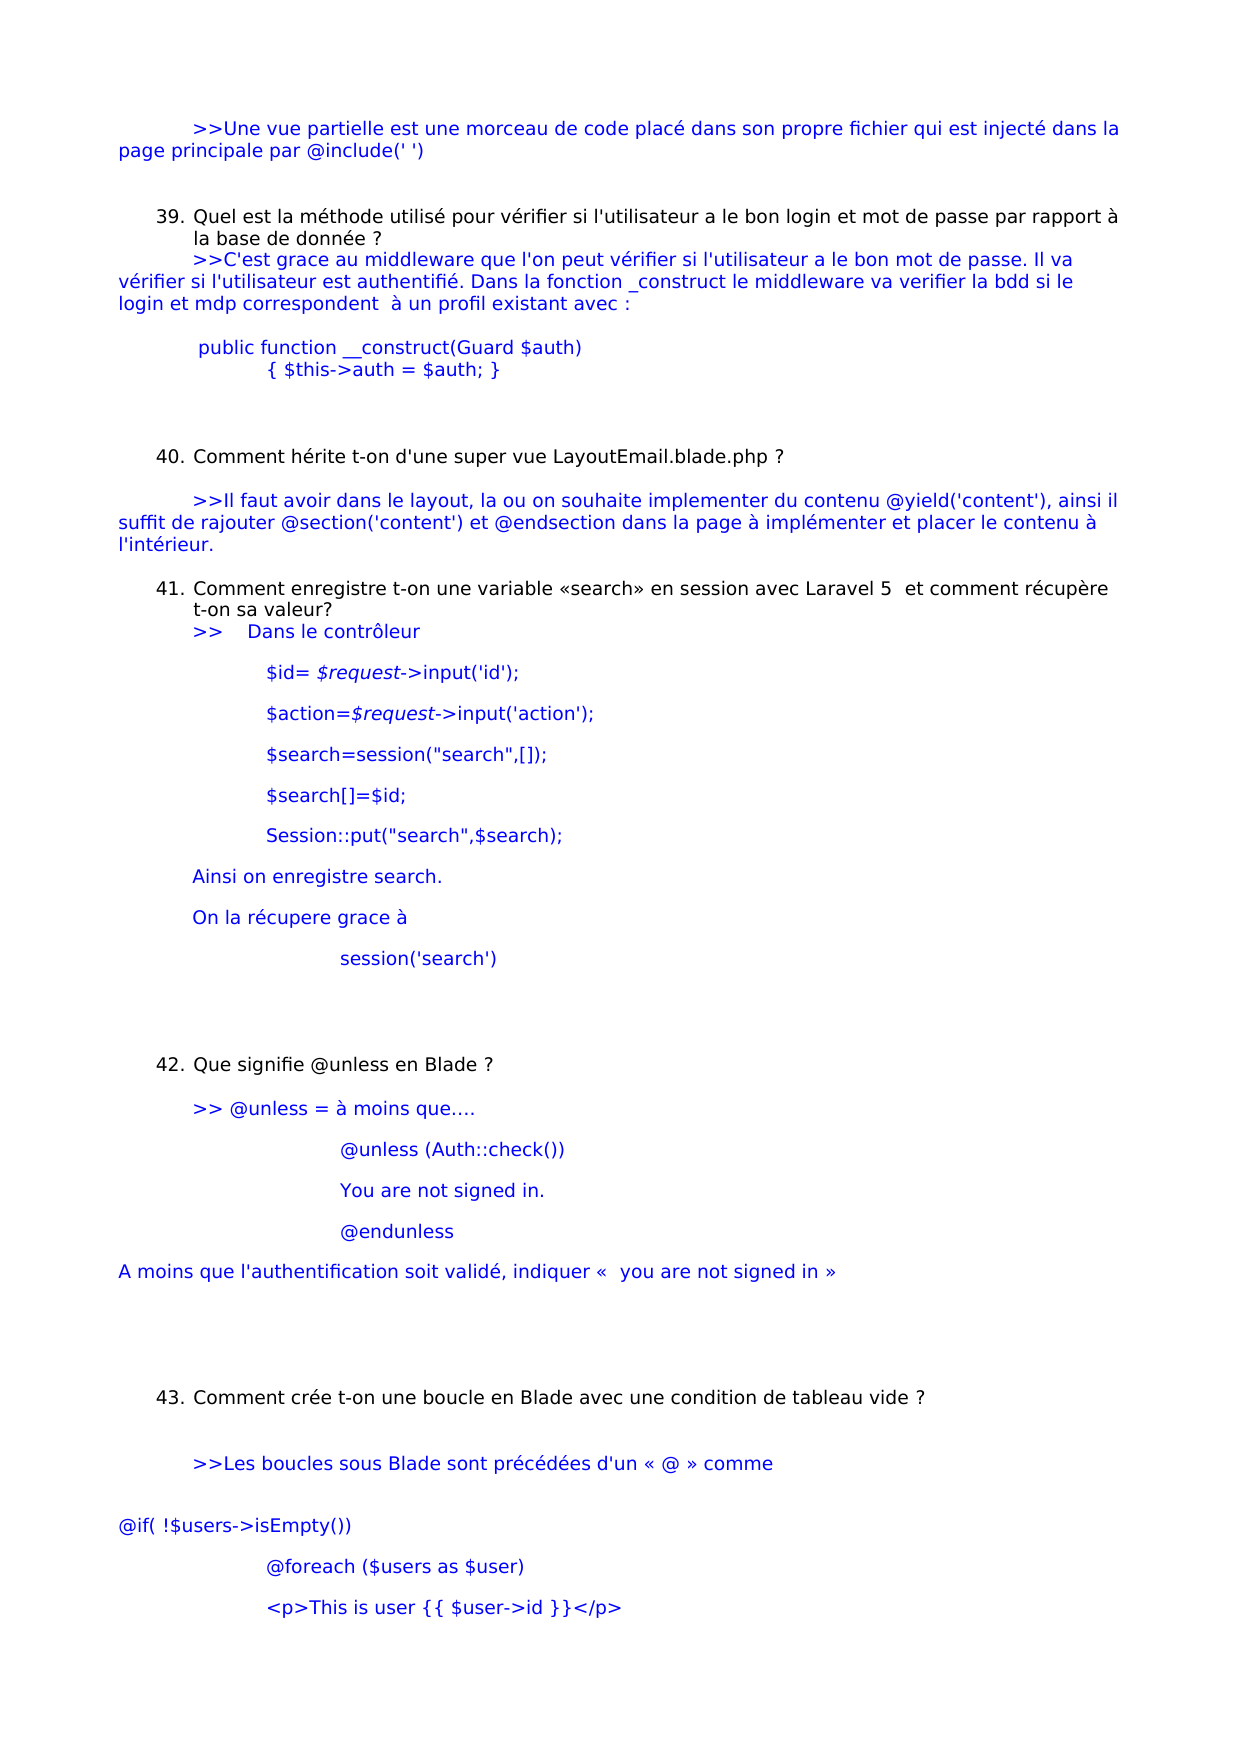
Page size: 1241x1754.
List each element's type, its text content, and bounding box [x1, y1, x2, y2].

text session('search') [118, 948, 1123, 970]
text >> @unless = à moins que…. [118, 1098, 1123, 1120]
text $search[]=$id; [118, 784, 1123, 806]
list Quel est la méthode utilisé pour vérifier si l'utilisateur a le bon login et mot de passe par rapport à la base de donnée ? [156, 206, 1123, 249]
text You are not signed in. [118, 1180, 1123, 1202]
text public function __construct(Guard $auth) [118, 337, 1123, 359]
text $action=$request->input('action'); [118, 703, 1123, 725]
text >>Une vue partielle est une morceau de code placé dans son propre fichier qui est injecté dans la page principale par @include(' ') [118, 118, 1123, 162]
text Ainsi on enregistre search. [118, 866, 1123, 888]
text @endunless [118, 1221, 1123, 1242]
text >>C'est grace au middleware que l'on peut vérifier si l'utilisateur a le bon mot de passe. Il va vérifier si l'utilisateur est authentifié. Dans la fonction _construct le middleware va verifier la bdd si le login et mdp correspondent à un profil existant avec : [118, 249, 1123, 315]
text { $this->auth = $auth; } [118, 359, 1123, 381]
text <p>This is user {{ $user->id }}</p> [118, 1597, 1123, 1619]
text A moins que l'authentification soit validé, indiquer « you are not signed in » [118, 1261, 1123, 1283]
text Session::put("search",$search); [118, 825, 1123, 847]
text >> Dans le contrôleur [118, 621, 1123, 643]
text @unless (Auth::check()) [118, 1139, 1123, 1161]
list Que signifie @unless en Blade ? [156, 1054, 1123, 1076]
list Comment crée t-on une boucle en Blade avec une condition de tableau vide ? [156, 1387, 1123, 1409]
text On la récupere grace à [118, 907, 1123, 929]
text $search=session("search",[]); [118, 744, 1123, 766]
text @if( !$users->isEmpty()) [118, 1515, 1123, 1537]
text @foreach ($users as $user) [118, 1556, 1123, 1578]
text $id= $request->input('id'); [118, 662, 1123, 684]
text >>Les boucles sous Blade sont précédées d'un « @ » comme [118, 1452, 1123, 1474]
list Comment hérite t-on d'une super vue LayoutEmail.blade.php ? [156, 446, 1123, 468]
text >>Il faut avoir dans le layout, la ou on souhaite implementer du contenu @yield('content'), ainsi il suffit de rajouter @section('content') et @endsection dans la page à implémenter et placer le contenu à l'intérieur. [118, 490, 1123, 556]
list Comment enregistre t-on une variable «search» en session avec Laravel 5 et comment récupère t-on sa valeur? [156, 577, 1123, 621]
